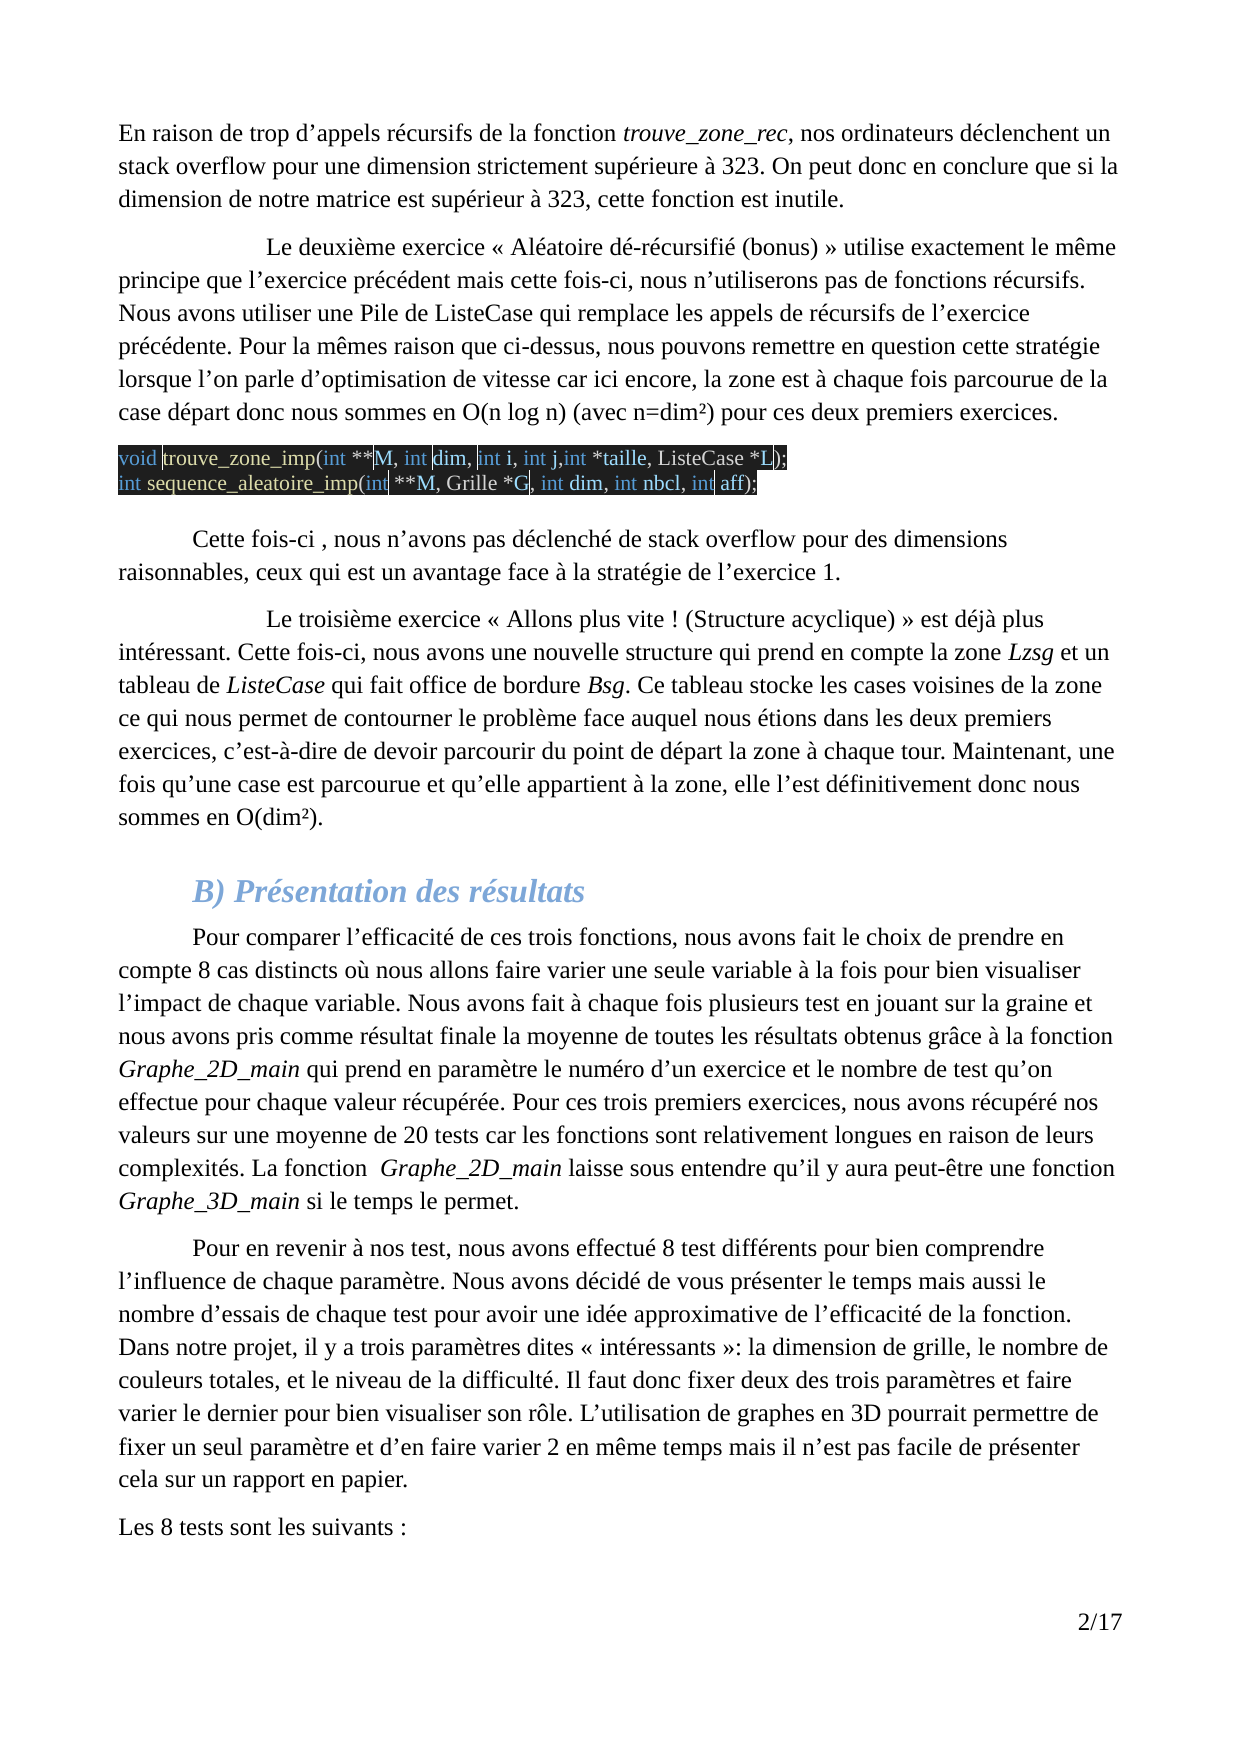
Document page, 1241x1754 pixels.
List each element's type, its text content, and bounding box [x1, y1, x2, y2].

text Les 8 tests sont les suivants : [118, 1512, 1122, 1541]
text Pour en revenir à nos test, nous avons effectué 8 test différents pour bien comprendre l’influence de chaque paramètre. Nous avons décidé de vous présenter le temps mais aussi le nombre d’essais de chaque test pour avoir une idée approximative de l’efficacité de la fonction. Dans notre projet, il y a trois paramètres dites « intéressants »: la dimension de grille, le nombre de couleurs totales, et le niveau de la difficulté. Il faut donc fixer deux des trois paramètres et faire varier le dernier pour bien visualiser son rôle. L’utilisation de graphes en 3D pourrait permettre de fixer un seul paramètre et d’en faire varier 2 en même temps mais il n’est pas facile de présenter cela sur un rapport en papier. [118, 1233, 1122, 1493]
text Le troisième exercice « Allons plus vite ! (Structure acyclique) » est déjà plus intéressant. Cette fois-ci, nous avons une nouvelle structure qui prend en compte la zone Lzsg et un tableau de ListeCase qui fait office de bordure Bsg. Ce tableau stocke les cases voisines de la zone ce qui nous permet de contourner le problème face auquel nous étions dans les deux premiers exercices, c’est-à-dire de devoir parcourir du point de départ la zone à chaque tour. Maintenant, une fois qu’une case est parcourue et qu’elle appartient à la zone, elle l’est définitivement donc nous sommes en O(dim²). [118, 604, 1122, 831]
text En raison de trop d’appels récursifs de la fonction trouve_zone_rec, nos ordinateurs déclenchent un stack overflow pour une dimension strictement supérieure à 323. On peut donc en conclure que si la dimension de notre matrice est supérieur à 323, cette fonction est inutile. [118, 118, 1122, 213]
text int sequence_aleatoire_imp(int **M, Grille *G, int dim, int nbcl, int aff); [118, 470, 1122, 495]
text Le deuxième exercice « Aléatoire dé-récursifié (bonus) » utilise exactement le même principe que l’exercice précédent mais cette fois-ci, nous n’utiliserons pas de fonctions récursifs. Nous avons utiliser une Pile de ListeCase qui remplace les appels de récursifs de l’exercice précédente. Pour la mêmes raison que ci-dessus, nous pouvons remettre en question cette stratégie lorsque l’on parle d’optimisation de vitesse car ici encore, la zone est à chaque fois parcourue de la case départ donc nous sommes en O(n log n) (avec n=dim²) pour ces deux premiers exercices. [118, 232, 1122, 426]
text void trouve_zone_imp(int **M, int dim, int i, int j,int *taille, ListeCase *L); [118, 444, 1122, 470]
text Pour comparer l’efficacité de ces trois fonctions, nous avons fait le choix de prendre en compte 8 cas distincts où nous allons faire varier une seule variable à la fois pour bien visualiser l’impact de chaque variable. Nous avons fait à chaque fois plusieurs test en jouant sur la graine et nous avons pris comme résultat finale la moyenne de toutes les résultats obtenus grâce à la fonction Graphe_2D_main qui prend en paramètre le numéro d’un exercice et le nombre de test qu’on effectue pour chaque valeur récupérée. Pour ces trois premiers exercices, nous avons récupéré nos valeurs sur une moyenne de 20 tests car les fonctions sont relativement longues en raison de leurs complexités. La fonction Graphe_2D_main laisse sous entendre qu’il y aura peut-être une fonction Graphe_3D_main si le temps le permet. [118, 922, 1122, 1214]
text Cette fois-ci , nous n’avons pas déclenché de stack overflow pour des dimensions raisonnables, ceux qui est un avantage face à la stratégie de l’exercice 1. [118, 524, 1122, 585]
subtitle B) Présentation des résultats [118, 871, 1122, 909]
